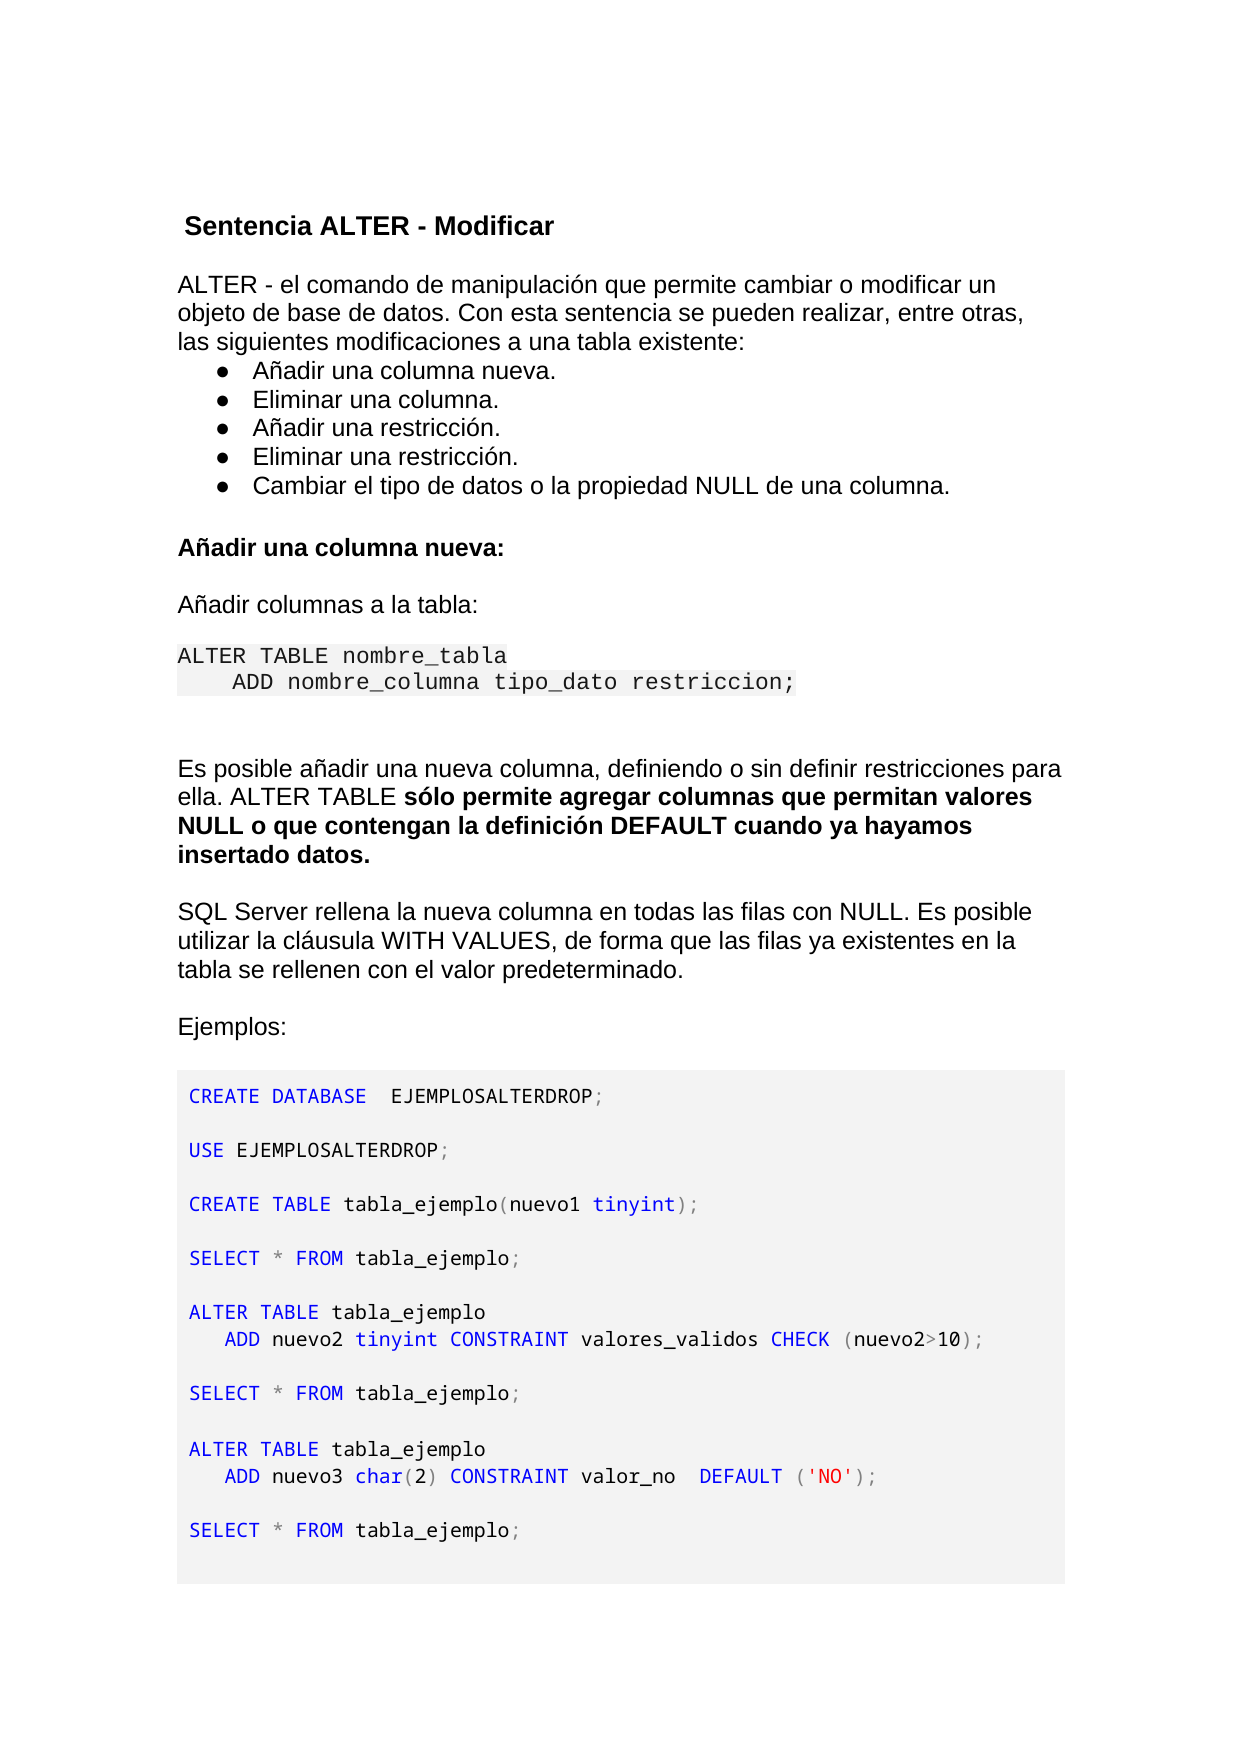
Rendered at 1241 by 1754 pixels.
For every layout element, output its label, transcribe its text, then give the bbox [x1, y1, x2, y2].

text ALTER - el comando de manipulación que permite cambiar o modificar un objeto de base de datos. Con esta sentencia se pueden realizar, entre otras, las siguientes modificaciones a una tabla existente: [177, 270, 1063, 356]
list Eliminar una restricción. [215, 442, 1063, 471]
table_header CREATE DATABASE EJEMPLOSALTERDROP; USE EJEMPLOSALTERDROP; CREATE TABLE tabla_ejemplo(nuevo1 tinyint); SELECT * FROM tabla_ejemplo; ALTER TABLE tabla_ejemplo ADD nuevo2 tinyint CONSTRAINT valores_validos CHECK (nuevo2>10); SELECT * FROM tabla_ejemplo; ALTER TABLE tabla_ejemplo ADD nuevo3 char(2) CONSTRAINT valor_no DEFAULT ('NO'); SELECT * FROM tabla_ejemplo; [179, 1072, 1063, 1582]
list Añadir una columna nueva. [215, 356, 1063, 385]
text SQL Server rellena la nueva columna en todas las filas con NULL. Es posible utilizar la cláusula WITH VALUES, de forma que las filas ya existentes en la tabla se rellenen con el valor predeterminado. [177, 897, 1063, 984]
list Cambiar el tipo de datos o la propiedad NULL de una columna. [215, 471, 1063, 500]
text ALTER TABLE nombre_tabla ADD nombre_columna tipo_dato restriccion; [177, 644, 1063, 696]
list Eliminar una columna. [215, 385, 1063, 413]
text Ejemplos: [177, 1012, 1063, 1041]
text Es posible añadir una nueva columna, definiendo o sin definir restricciones para ella. ALTER TABLE sólo permite agregar columnas que permitan valores NULL o que contengan la definición DEFAULT cuando ya hayamos insertado datos. [177, 754, 1063, 869]
text Añadir una columna nueva: [177, 533, 1063, 562]
text Añadir columnas a la tabla: [177, 591, 1063, 619]
list Añadir una restricción. [215, 413, 1063, 442]
text Sentencia ALTER - Modificar [177, 210, 1063, 241]
